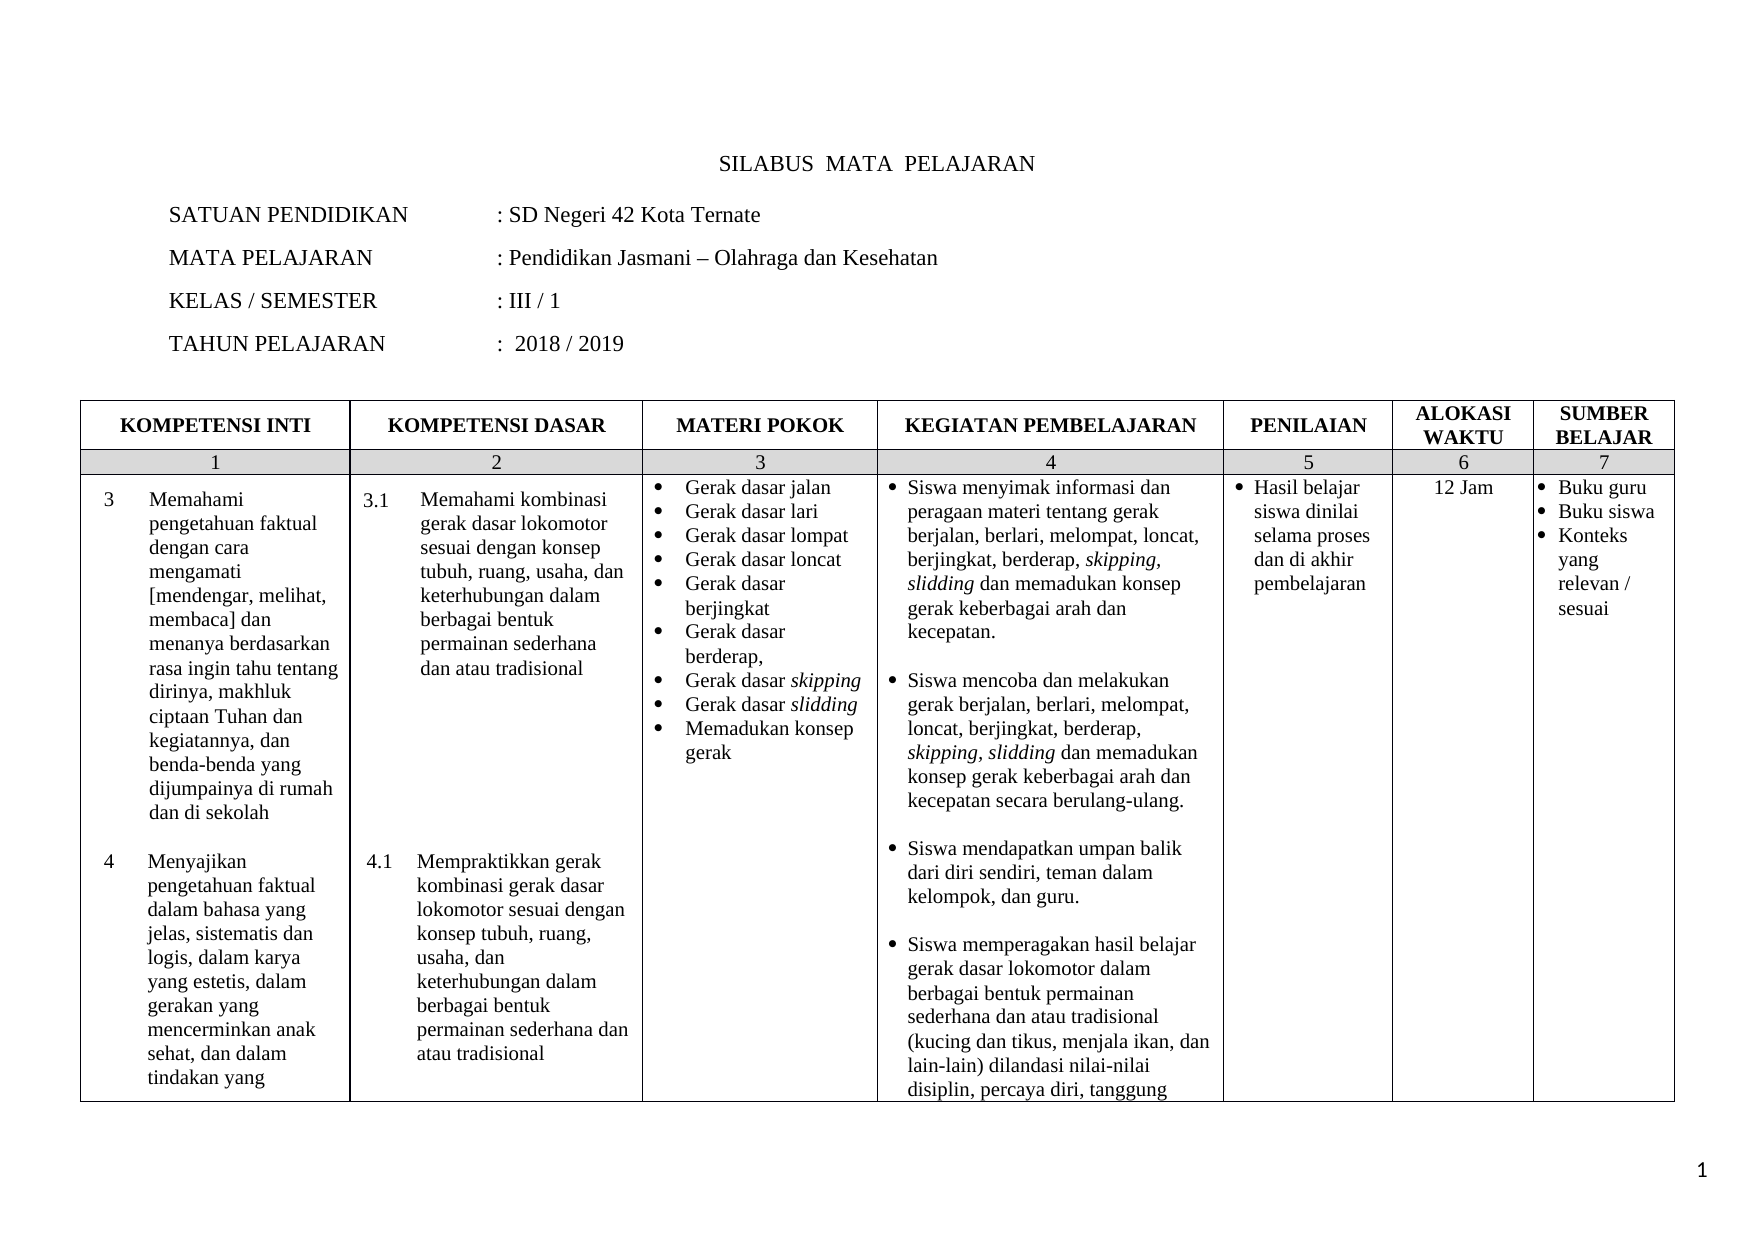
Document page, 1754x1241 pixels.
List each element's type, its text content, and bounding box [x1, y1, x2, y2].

table_header KOMPETENSI INTI [81, 401, 349, 449]
table_cell Hasil belajar siswa dinilai selama proses dan di akhir pembelajaran [1224, 475, 1392, 1101]
table_header SUMBER BELAJAR [1534, 401, 1674, 449]
table_header MATERI POKOK [643, 401, 877, 449]
text MATA PELAJARAN : Pendidikan Jasmani – Olahraga dan Kesehatan [168, 244, 1707, 271]
table_cell 3.1 [351, 475, 408, 836]
table_cell 6 [1393, 450, 1533, 474]
table_cell 3 [81, 475, 137, 836]
text KELAS / SEMESTER : III / 1 [168, 287, 1707, 314]
text SATUAN PENDIDIKAN : SD Negeri 42 Kota Ternate [168, 201, 1707, 228]
table_cell 5 [1224, 450, 1392, 474]
table_cell Menyajikan pengetahuan faktual dalam bahasa yang jelas, sistematis dan logis, dalam karya yang estetis, dalam gerakan yang mencerminkan anak sehat, dan dalam tindakan yang [137, 836, 349, 1101]
table_header KEGIATAN PEMBELAJARAN [878, 401, 1223, 449]
table_cell 4.1 [351, 836, 408, 1101]
table_cell 1 [81, 450, 349, 474]
table_header PENILAIAN [1224, 401, 1392, 449]
table_header KOMPETENSI DASAR [351, 401, 642, 449]
table_cell Mempraktikkan gerak kombinasi gerak dasar lokomotor sesuai dengan konsep tubuh, ruang, usaha, dan keterhubungan dalam berbagai bentuk permainan sederhana dan atau tradisional [409, 836, 642, 1101]
table_cell Memahami pengetahuan faktual dengan cara mengamati [mendengar, melihat, membaca] dan menanya berdasarkan rasa ingin tahu tentang dirinya, makhluk ciptaan Tuhan dan kegiatannya, dan benda-benda yang dijumpainya di rumah dan di sekolah [137, 475, 349, 836]
table_cell Buku guru Buku siswa Konteks yang relevan / sesuai [1534, 475, 1674, 1101]
table_cell 3 [643, 450, 877, 474]
text TAHUN PELAJARAN : 2018 / 2019 [168, 330, 1707, 357]
table_cell Gerak dasar jalan Gerak dasar lari Gerak dasar lompat Gerak dasar loncat Gerak dasar berjingkat Gerak dasar berderap, Gerak dasar skipping Gerak dasar slidding Memadukan konsep gerak [643, 475, 877, 1101]
table_cell Memahami kombinasi gerak dasar lokomotor sesuai dengan konsep tubuh, ruang, usaha, dan keterhubungan dalam berbagai bentuk permainan sederhana dan atau tradisional [409, 475, 642, 836]
table_cell 4 [878, 450, 1223, 474]
table_cell 4 [81, 836, 137, 1101]
table_cell 2 [351, 450, 642, 474]
table_cell 12 Jam [1393, 475, 1533, 1101]
table_cell Siswa menyimak informasi dan peragaan materi tentang gerak berjalan, berlari, melompat, loncat, berjingkat, berderap, skipping, slidding dan memadukan konsep gerak keberbagai arah dan kecepatan. Siswa mencoba dan melakukan gerak berjalan, berlari, melompat, loncat, berjingkat, berderap, skipping, slidding dan memadukan konsep gerak keberbagai arah dan kecepatan secara berulang-ulang. Siswa mendapatkan umpan balik dari diri sendiri, teman dalam kelompok, dan guru. Siswa memperagakan hasil belajar gerak dasar lokomotor dalam berbagai bentuk permainan sederhana dan atau tradisional (kucing dan tikus, menjala ikan, dan lain-lain) dilandasi nilai-nilai disiplin, percaya diri, tanggung jawab, sungguh-sungguh, dan kerja sama. [878, 475, 907, 1101]
table_header ALOKASI WAKTU [1393, 401, 1533, 449]
table_cell 7 [1534, 450, 1674, 474]
text SILABUS MATA PELAJARAN [47, 150, 1707, 176]
